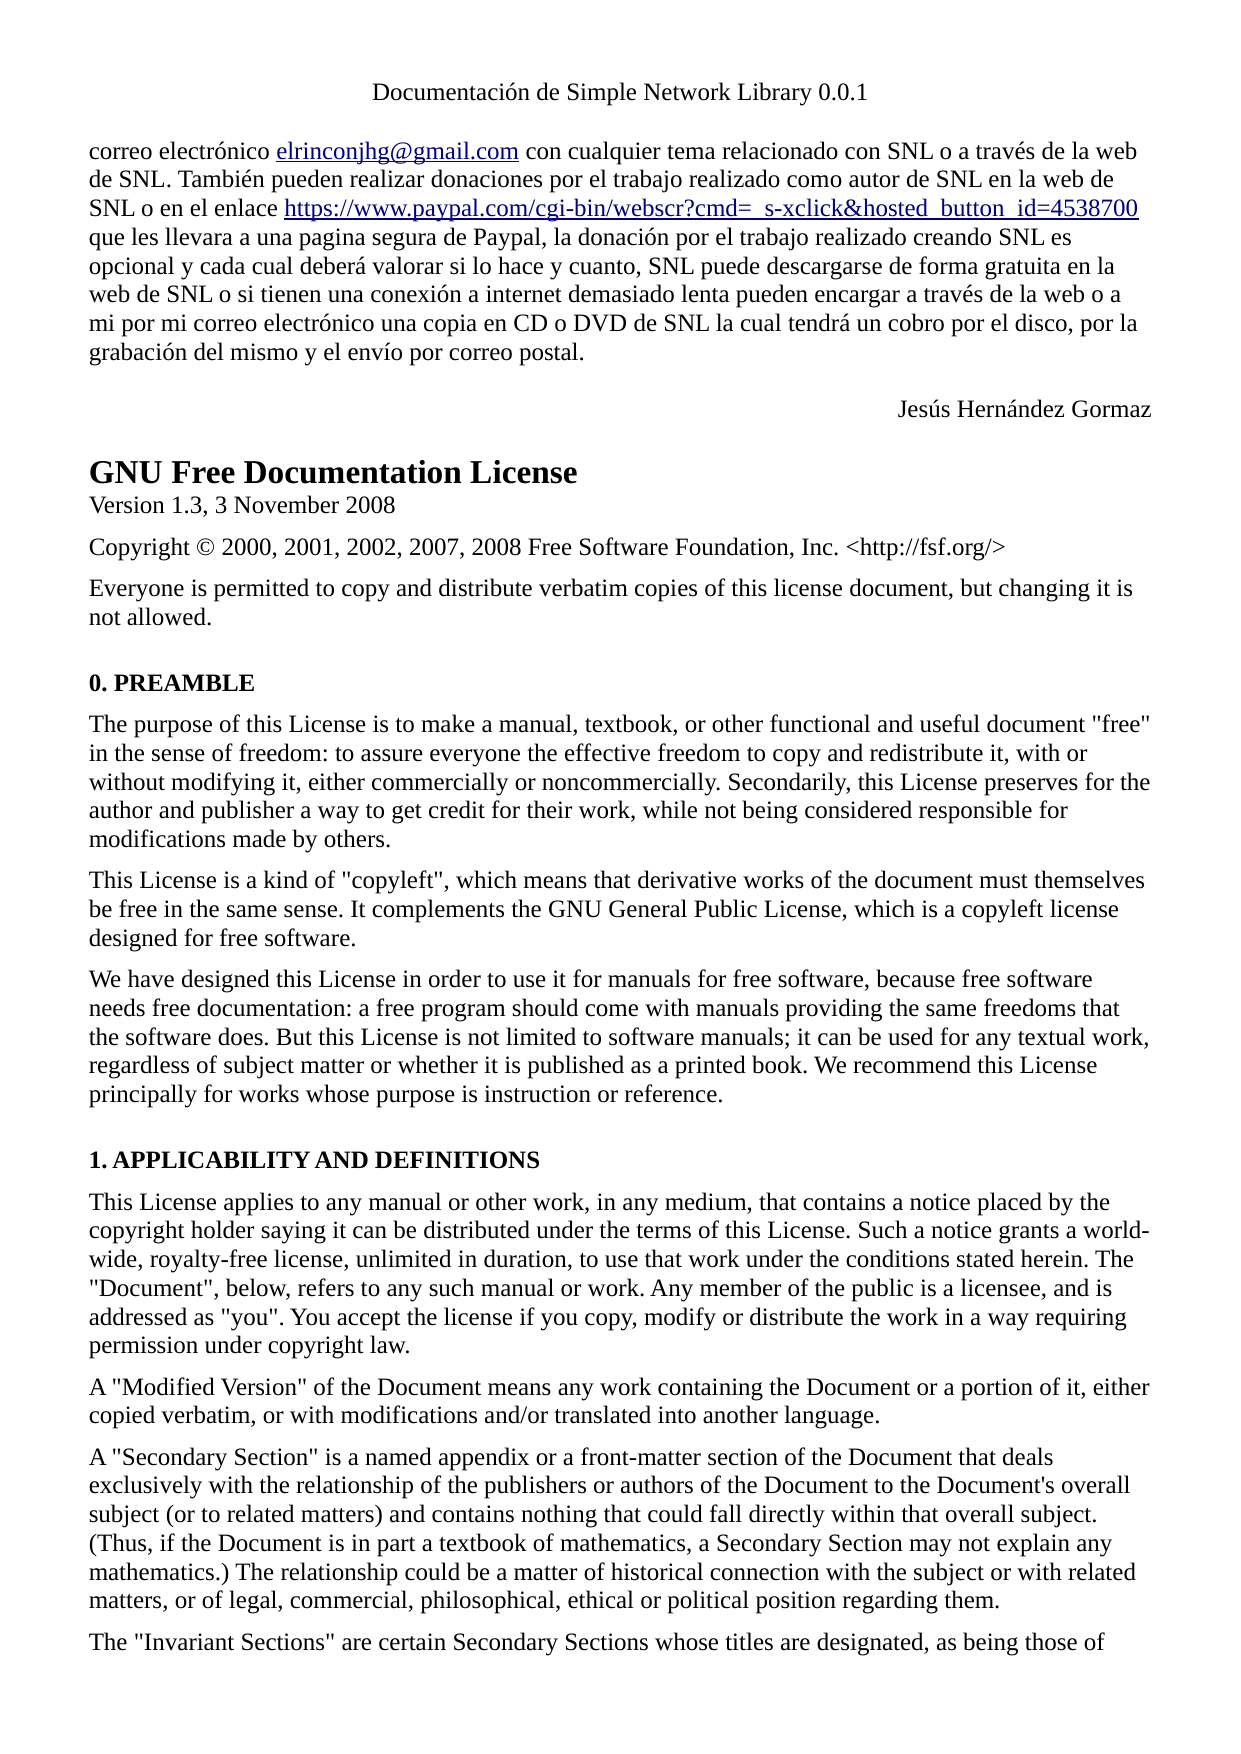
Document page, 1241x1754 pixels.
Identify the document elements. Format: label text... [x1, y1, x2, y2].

text Version 1.3, 3 November 2008 [88, 490, 1152, 519]
text We have designed this License in order to use it for manuals for free software, because free software needs free documentation: a free program should come with manuals providing the same freedoms that the software does. But this License is not limited to software manuals; it can be used for any textual work, regardless of subject matter or whether it is published as a printed book. We recommend this License principally for works whose purpose is instruction or reference. [88, 964, 1152, 1108]
subtitle 0. PREAMBLE [88, 668, 1152, 697]
text The "Invariant Sections" are certain Secondary Sections whose titles are designated, as being those of [88, 1627, 1152, 1655]
text This License applies to any manual or other work, in any medium, that contains a notice placed by the copyright holder saying it can be distributed under the terms of this License. Such a notice grants a world-wide, royalty-free license, unlimited in duration, to use that work under the conditions stated herein. The "Document", below, refers to any such manual or work. Any member of the public is a licensee, and is addressed as "you". You accept the license if you copy, modify or distribute the work in a way requiring permission under copyright law. [88, 1187, 1152, 1359]
text A "Modified Version" of the Document means any work containing the Document or a portion of it, either copied verbatim, or with modifications and/or translated into another language. [88, 1372, 1152, 1429]
subtitle 1. APPLICABILITY AND DEFINITIONS [88, 1145, 1152, 1174]
text This License is a kind of "copyleft", which means that derivative works of the document must themselves be free in the same sense. It complements the GNU General Public License, which is a copyleft license designed for free software. [88, 865, 1152, 952]
text Copyright © 2000, 2001, 2002, 2007, 2008 Free Software Foundation, Inc. <http://fsf.org/> [88, 532, 1152, 560]
text correo electrónico elrinconjhg@gmail.com con cualquier tema relacionado con SNL o a través de la web de SNL. También pueden realizar donaciones por el trabajo realizado como autor de SNL en la web de SNL o en el enlace https://www.paypal.com/cgi-bin/webscr?cmd=_s-xclick&hosted_button_id=4538700 que les llevara a una pagina segura de Paypal, la donación por el trabajo realizado creando SNL es opcional y cada cual deberá valorar si lo hace y cuanto, SNL puede descargarse de forma gratuita en la web de SNL o si tienen una conexión a internet demasiado lenta pueden encargar a través de la web o a mi por mi correo electrónico una copia en CD o DVD de SNL la cual tendrá un cobro por el disco, por la grabación del mismo y el envío por correo postal. [88, 136, 1152, 366]
text Jesús Hernández Gormaz [88, 394, 1152, 423]
text GNU Free Documentation License [88, 452, 1152, 490]
text Everyone is permitted to copy and distribute verbatim copies of this license document, but changing it is not allowed. [88, 573, 1152, 630]
text A "Secondary Section" is a named appendix or a front-matter section of the Document that deals exclusively with the relationship of the publishers or authors of the Document to the Document's overall subject (or to related matters) and contains nothing that could fall directly within that overall subject. (Thus, if the Document is in part a textbook of mathematics, a Secondary Section may not explain any mathematics.) The relationship could be a matter of historical connection with the subject or with related matters, or of legal, commercial, philosophical, ethical or political position regarding them. [88, 1442, 1152, 1614]
text The purpose of this License is to make a manual, textbook, or other functional and useful document "free" in the sense of freedom: to assure everyone the effective freedom to copy and redistribute it, with or without modifying it, either commercially or noncommercially. Secondarily, this License preserves for the author and publisher a way to get credit for their work, while not being considered responsible for modifications made by others. [88, 709, 1152, 853]
